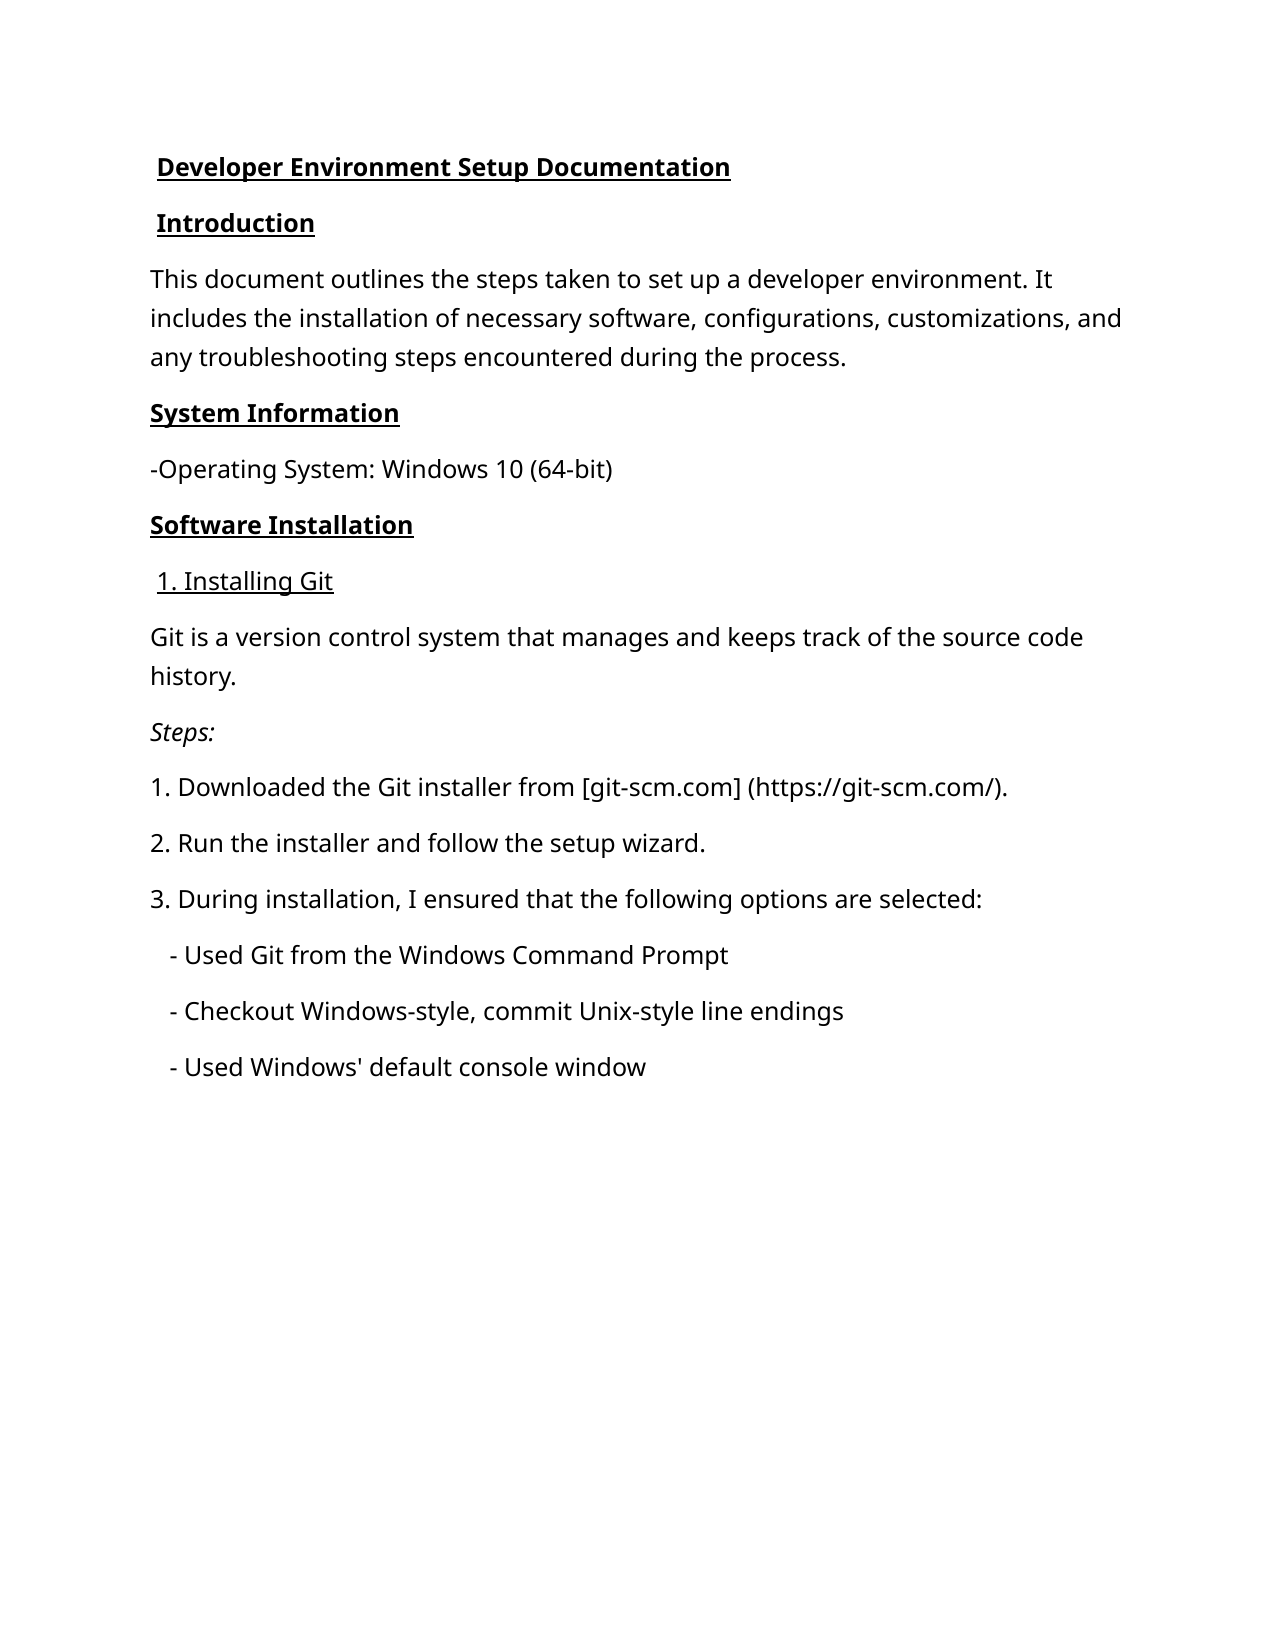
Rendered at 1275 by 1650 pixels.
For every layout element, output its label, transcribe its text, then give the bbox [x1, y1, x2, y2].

text 2. Run the installer and follow the setup wizard. [150, 826, 1125, 860]
text This document outlines the steps taken to set up a developer environment. It includes the installation of necessary software, configurations, customizations, and any troubleshooting steps encountered during the process. [150, 262, 1125, 374]
text 1. Downloaded the Git installer from [git-scm.com] (https://git-scm.com/). [150, 770, 1125, 804]
text 1. Installing Git [150, 563, 1125, 597]
text System Information [150, 396, 1125, 430]
text Git is a version control system that manages and keeps track of the source code history. [150, 619, 1125, 692]
text - Used Windows' default console window [150, 1049, 1125, 1083]
text Developer Environment Setup Documentation [150, 150, 1125, 184]
text -Operating System: Windows 10 (64-bit) [150, 452, 1125, 486]
text Software Installation [150, 507, 1125, 542]
text - Checkout Windows-style, commit Unix-style line endings [150, 993, 1125, 1027]
text - Used Git from the Windows Command Prompt [150, 937, 1125, 972]
text 3. During installation, I ensured that the following options are selected: [150, 882, 1125, 916]
text Steps: [150, 714, 1125, 748]
text Introduction [150, 206, 1125, 240]
